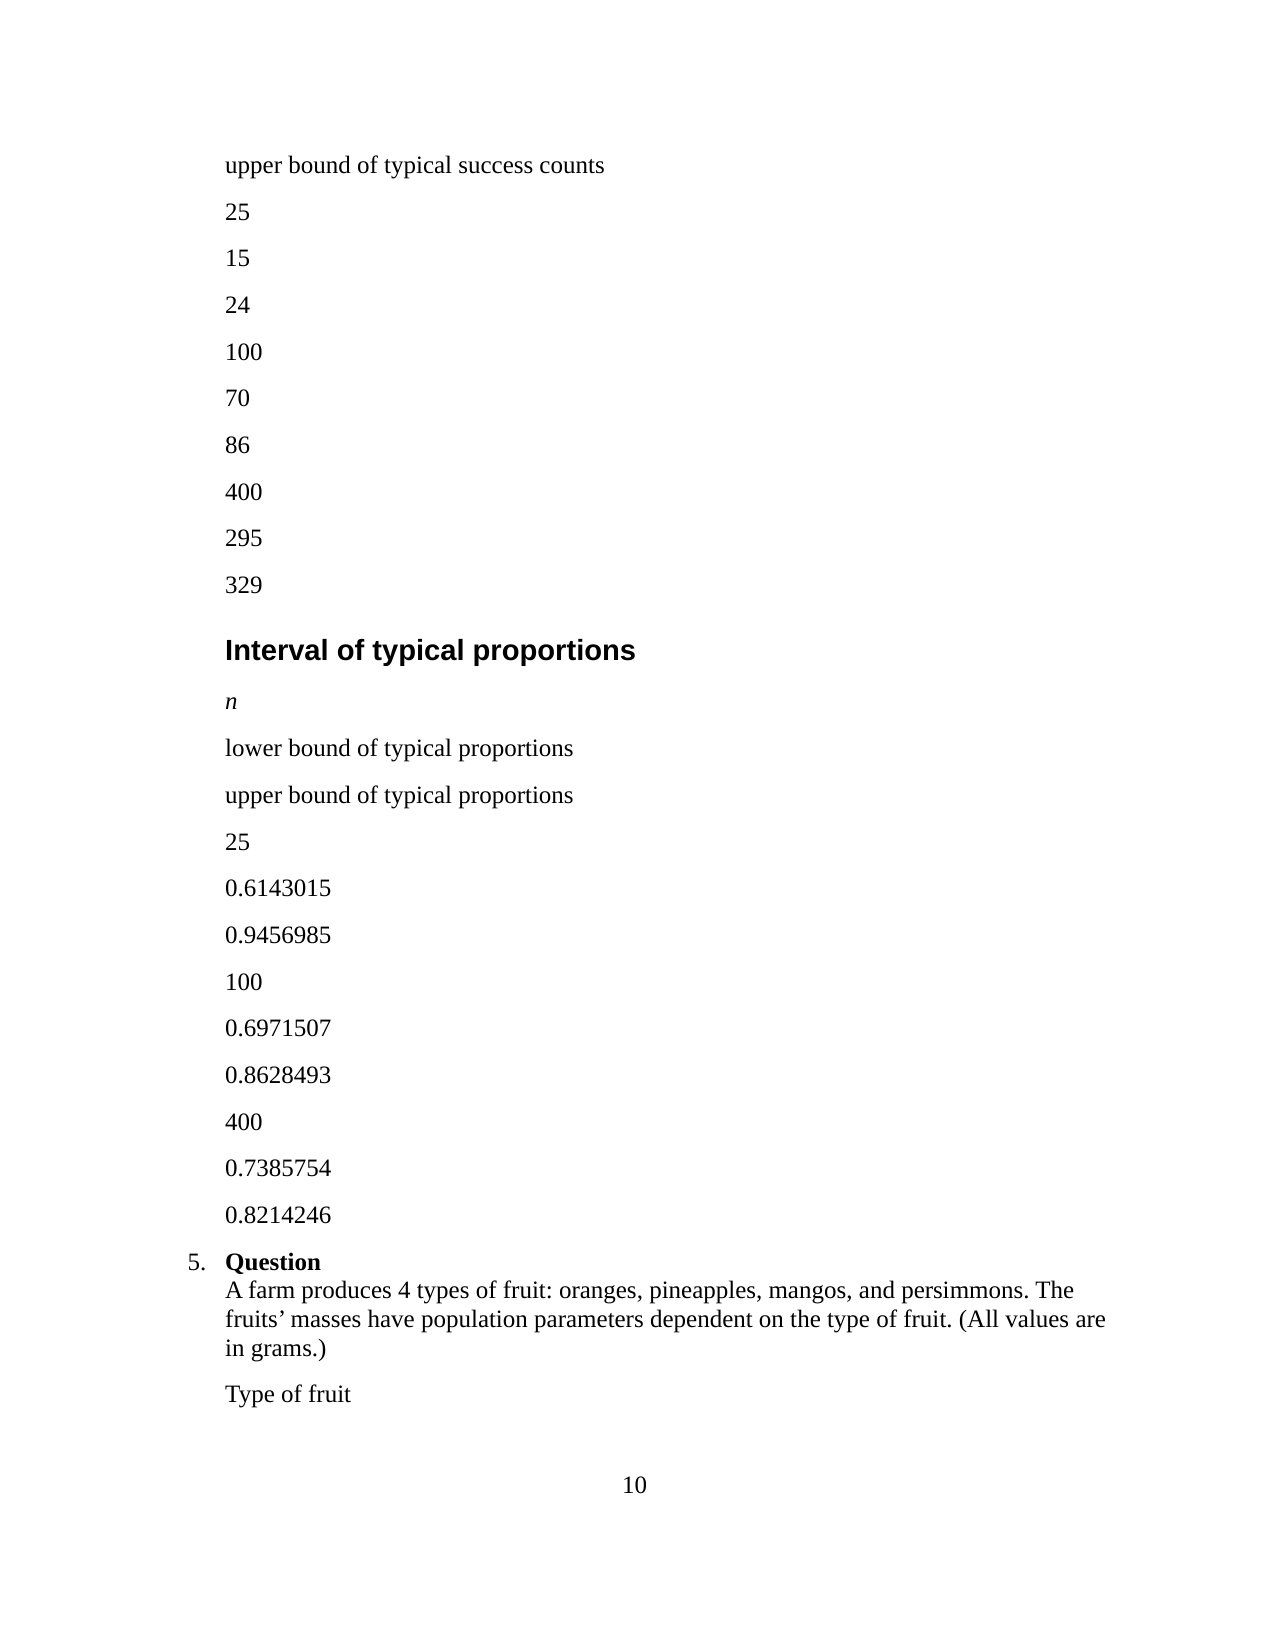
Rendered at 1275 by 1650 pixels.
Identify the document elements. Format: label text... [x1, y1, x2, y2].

list Type of fruit [187, 1379, 1125, 1408]
list 15 [187, 243, 1125, 272]
list 24 [187, 290, 1125, 319]
list 100 [187, 337, 1125, 365]
list lower bound of typical proportions [187, 733, 1125, 762]
list 400 [187, 477, 1125, 505]
list 0.6143015 [187, 873, 1125, 902]
list 329 [187, 570, 1125, 599]
list 25 [187, 827, 1125, 855]
list 0.9456985 [187, 920, 1125, 949]
list 295 [187, 523, 1125, 552]
list 25 [187, 197, 1125, 225]
list upper bound of typical proportions [187, 780, 1125, 809]
list 70 [187, 383, 1125, 412]
list upper bound of typical success counts [187, 150, 1125, 179]
list 0.8214246 [187, 1200, 1125, 1229]
list 400 [187, 1107, 1125, 1135]
subtitle Interval of typical proportions [187, 633, 1125, 666]
list 0.7385754 [187, 1153, 1125, 1182]
list Question A farm produces 4 types of fruit: oranges, pineapples, mangos, and persimmons. The fruits’ masses have population parameters dependent on the type of fruit. (All values are in grams.) [187, 1247, 1125, 1362]
list 86 [187, 430, 1125, 459]
list 100 [187, 967, 1125, 995]
list 0.8628493 [187, 1060, 1125, 1089]
list 0.6971507 [187, 1013, 1125, 1042]
